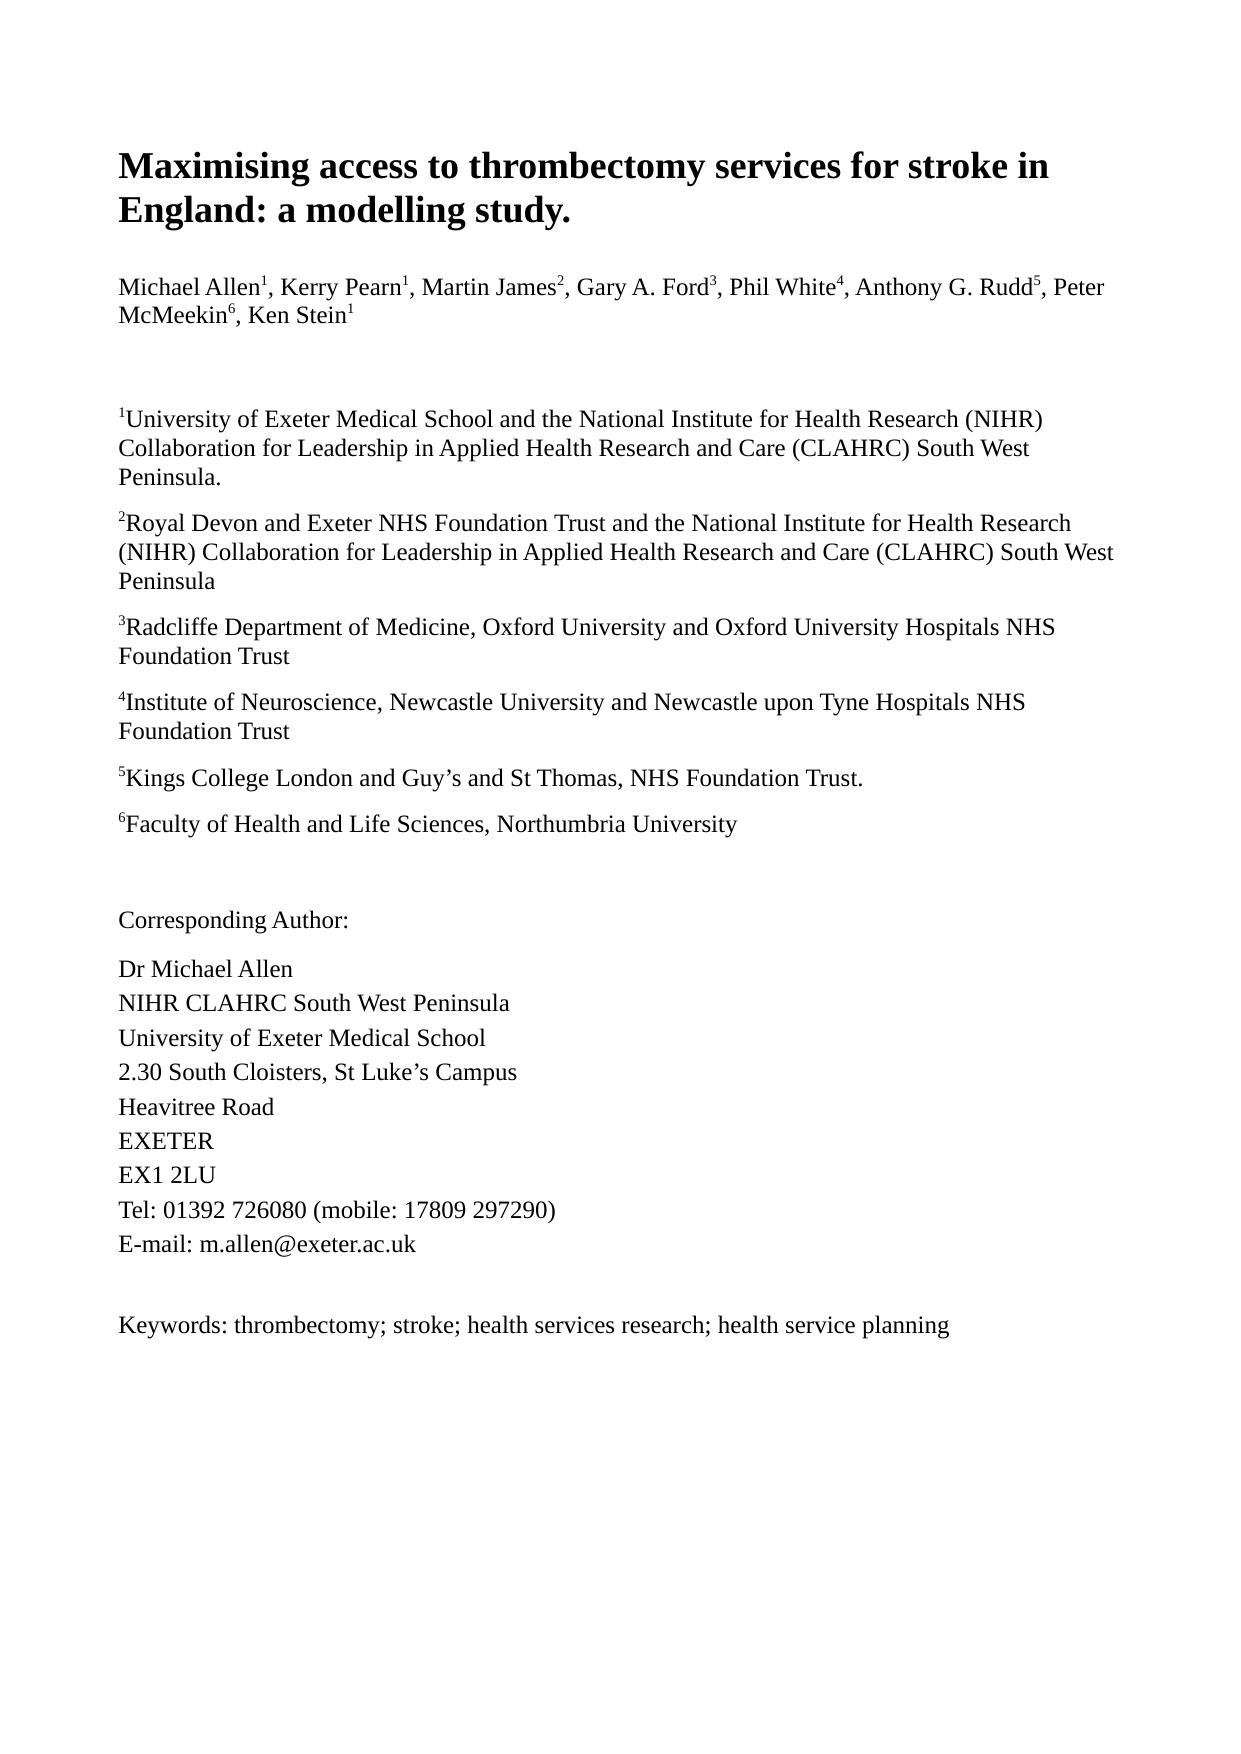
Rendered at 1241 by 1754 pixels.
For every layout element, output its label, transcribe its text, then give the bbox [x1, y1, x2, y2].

text University of Exeter Medical School [118, 1023, 1122, 1051]
text EX1 2LU [118, 1161, 1122, 1189]
text 1University of Exeter Medical School and the National Institute for Health Research (NIHR) Collaboration for Leadership in Applied Health Research and Care (CLAHRC) South West Peninsula. [118, 404, 1122, 491]
text 2Royal Devon and Exeter NHS Foundation Trust and the National Institute for Health Research (NIHR) Collaboration for Leadership in Applied Health Research and Care (CLAHRC) South West Peninsula [118, 508, 1122, 594]
text Tel: 01392 726080 (mobile: 17809 297290) [118, 1195, 1122, 1224]
text Michael Allen1, Kerry Pearn1, Martin James2, Gary A. Ford3, Phil White4, Anthony G. Rudd5, Peter McMeekin6, Ken Stein1 [118, 272, 1122, 329]
text E-mail: m.allen@exeter.ac.uk [118, 1229, 1122, 1258]
text EXETER [118, 1126, 1122, 1155]
text NIHR CLAHRC South West Peninsula [118, 988, 1122, 1017]
subtitle Maximising access to thrombectomy services for stroke in England: a modelling study. [118, 143, 1122, 230]
text 3Radcliffe Department of Medicine, Oxford University and Oxford University Hospitals NHS Foundation Trust [118, 612, 1122, 670]
text 2.30 South Cloisters, St Luke’s Campus [118, 1057, 1122, 1086]
text Keywords: thrombectomy; stroke; health services research; health service planning [118, 1311, 1122, 1339]
text 4Institute of Neuroscience, Newcastle University and Newcastle upon Tyne Hospitals NHS Foundation Trust [118, 687, 1122, 745]
text Heavitree Road [118, 1092, 1122, 1120]
text Corresponding Author: [118, 905, 1122, 933]
text Dr Michael Allen [118, 954, 1122, 982]
text 6Faculty of Health and Life Sciences, Northumbria University [118, 809, 1122, 838]
text 5Kings College London and Guy’s and St Thomas, NHS Foundation Trust. [118, 763, 1122, 791]
